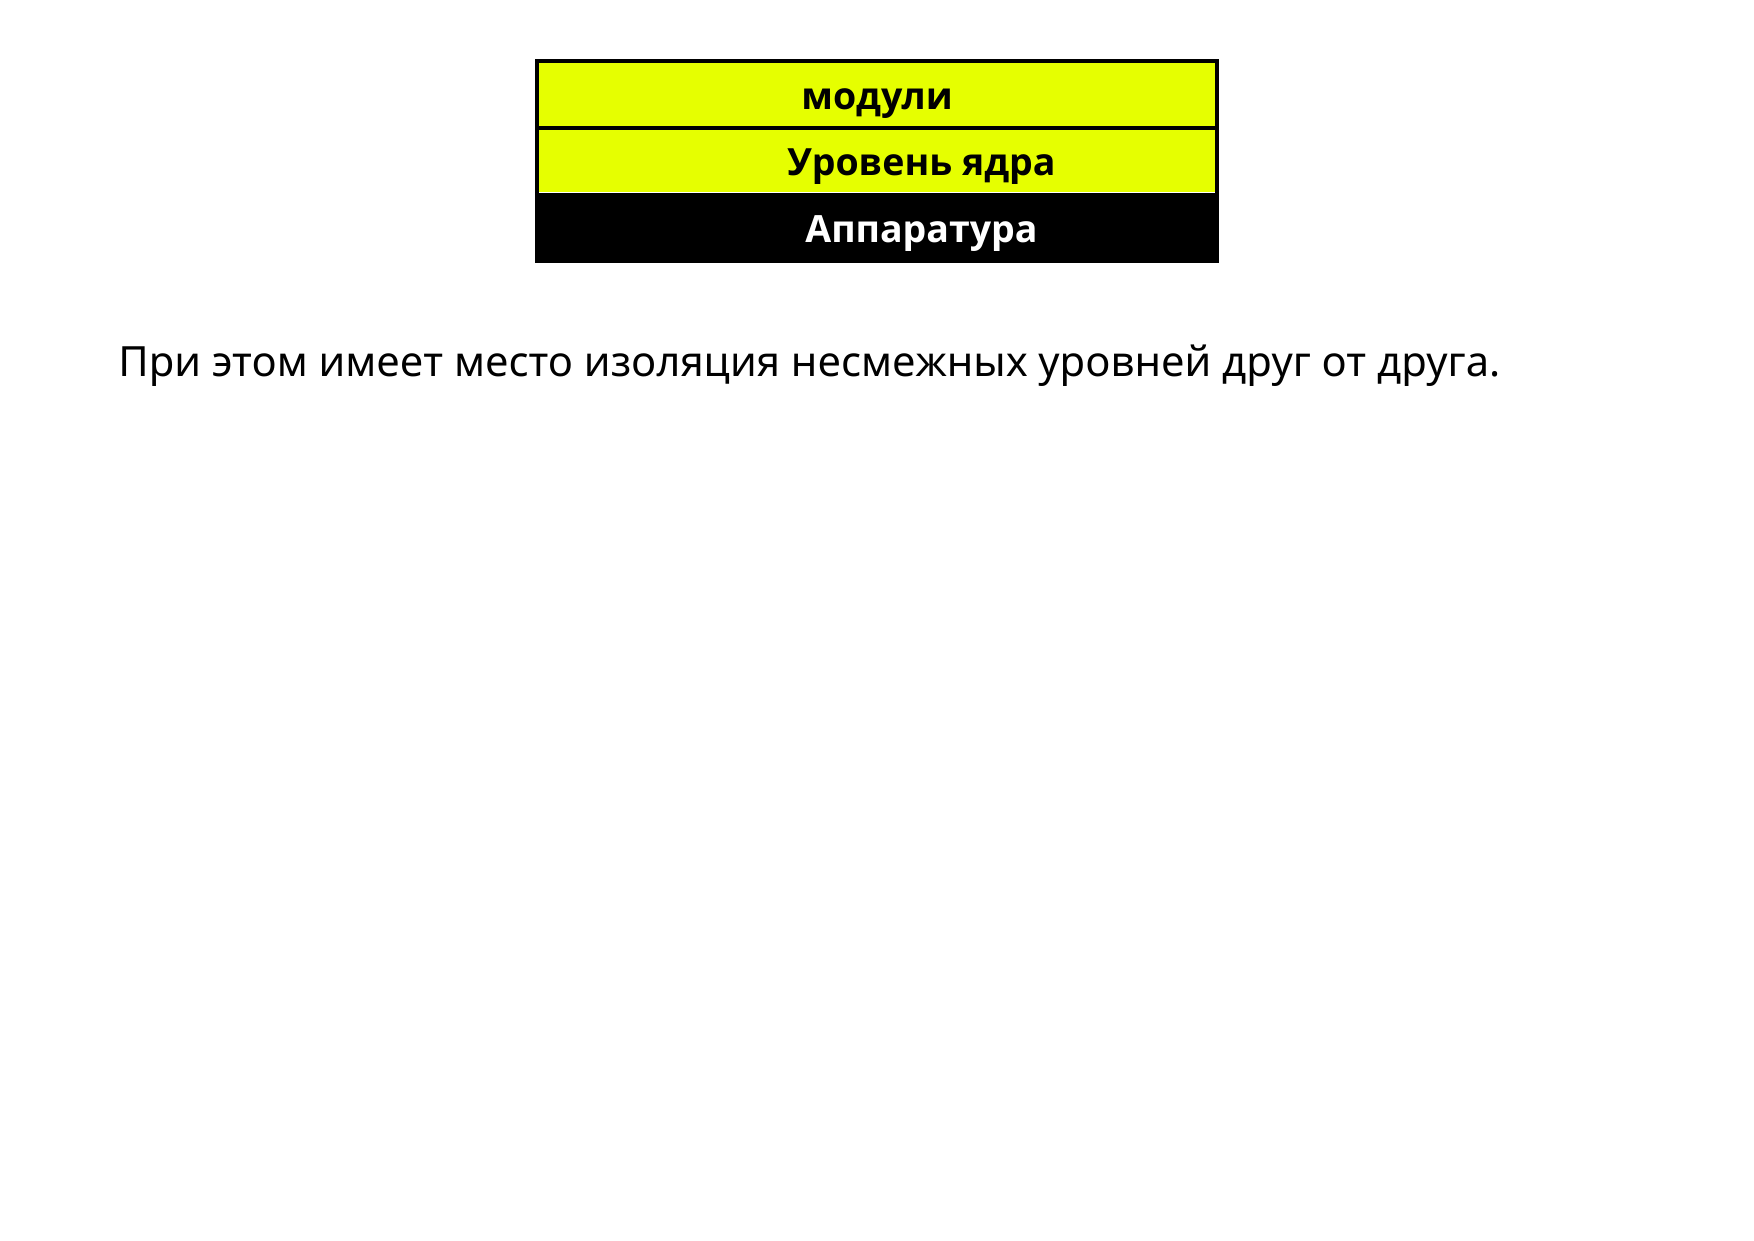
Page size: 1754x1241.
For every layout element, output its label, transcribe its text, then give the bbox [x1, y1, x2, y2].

text При этом имеет место изоляция несмежных уровней друг от друга. [59, 332, 1695, 388]
table_cell модули [539, 63, 1215, 126]
table_cell Уровень ядра [539, 130, 1215, 192]
table_cell Аппаратура [539, 197, 1215, 259]
